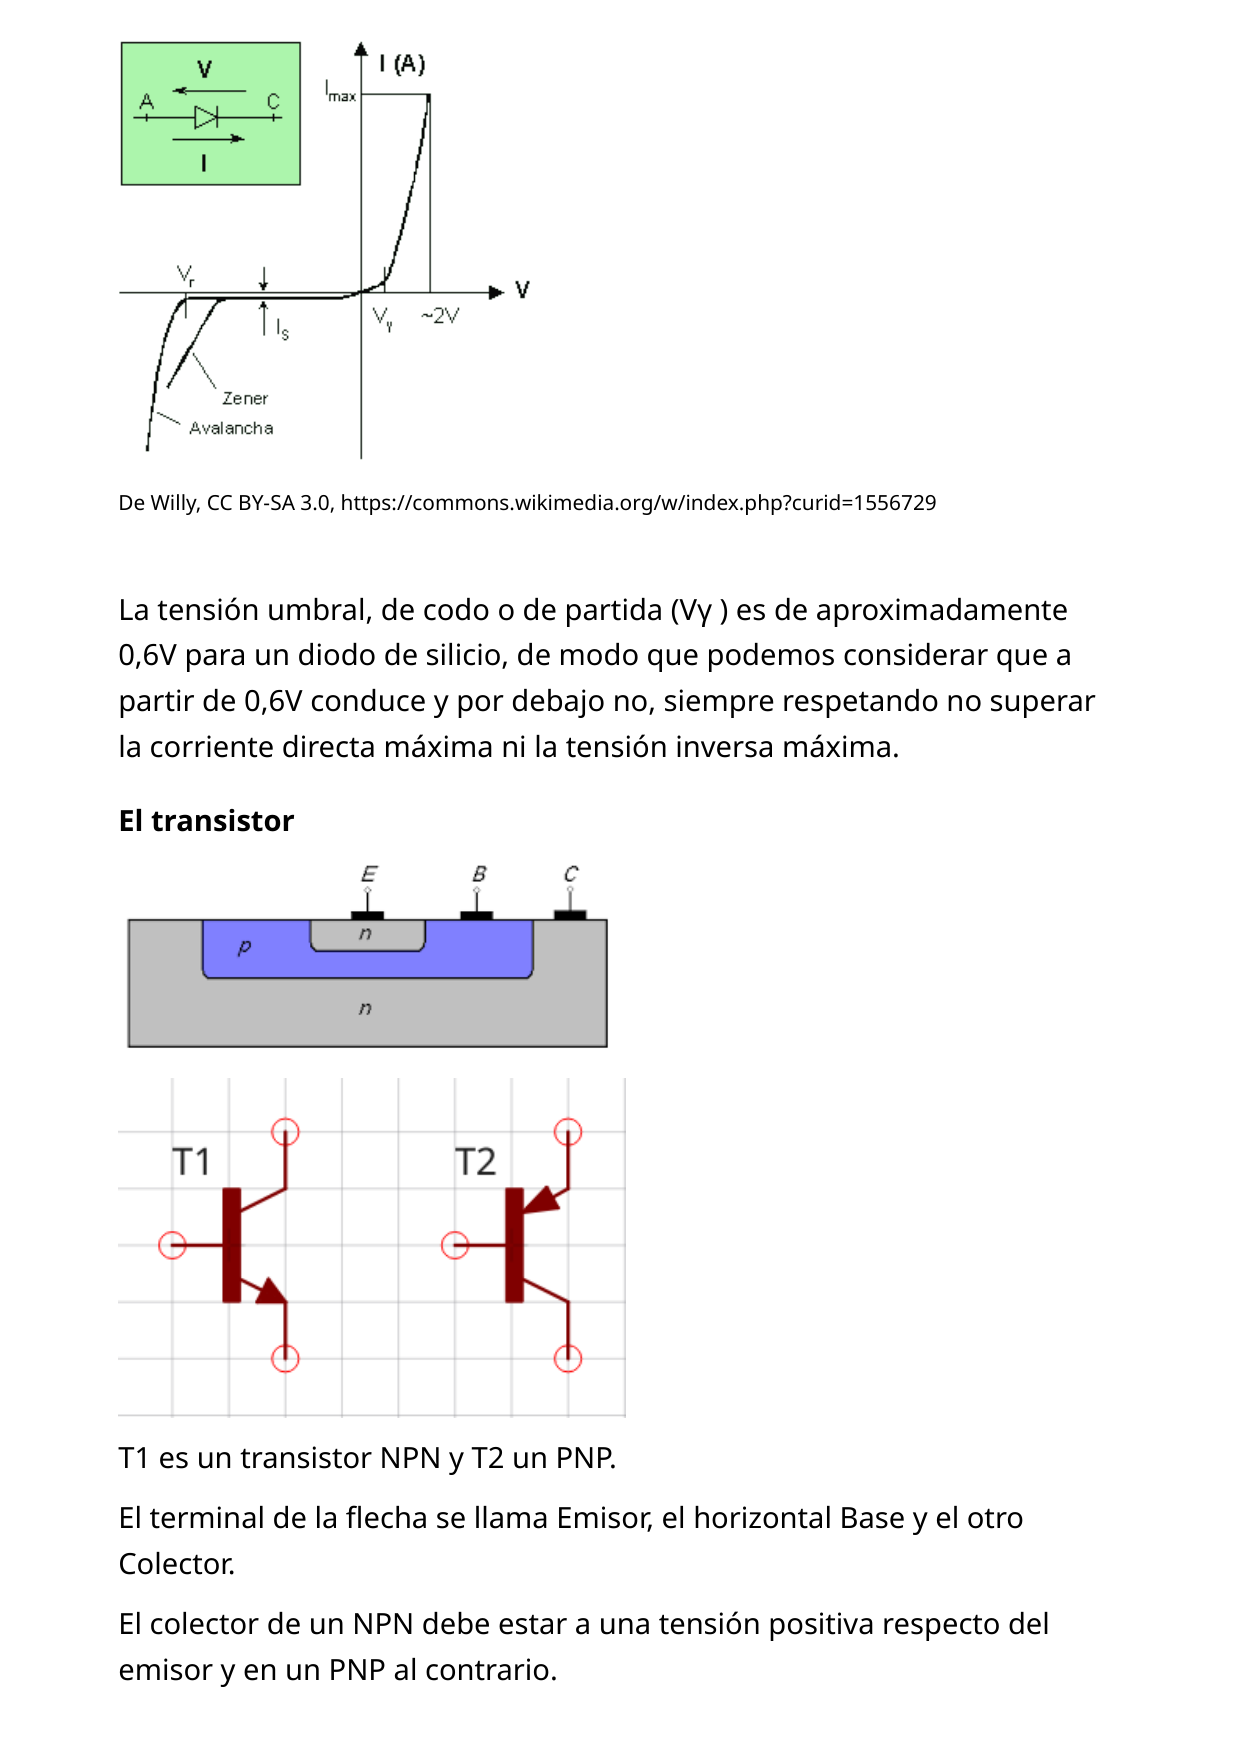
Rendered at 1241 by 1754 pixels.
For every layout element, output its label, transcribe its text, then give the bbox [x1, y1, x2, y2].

subtitle El transistor [118, 801, 1122, 840]
text T1 es un transistor NPN y T2 un PNP. [118, 1437, 1122, 1477]
picture [118, 1078, 626, 1418]
text La tensión umbral, de codo o de partida (Vγ ) es de aproximadamente 0,6V para un diodo de silicio, de modo que podemos considerar que a partir de 0,6V conduce y por debajo no, siempre respetando no superar la corriente directa máxima ni la tensión inversa máxima. [118, 589, 1122, 766]
picture [118, 39, 533, 461]
text El colector de un NPN debe estar a una tensión positiva respecto del emisor y en un PNP al contrario. [118, 1603, 1122, 1689]
text El terminal de la flecha se llama Emisor, el horizontal Base y el otro Colector. [118, 1498, 1122, 1583]
text De Willy, CC BY-SA 3.0, https://commons.wikimedia.org/w/index.php?curid=1556729 [118, 488, 1122, 516]
picture [118, 852, 619, 1059]
